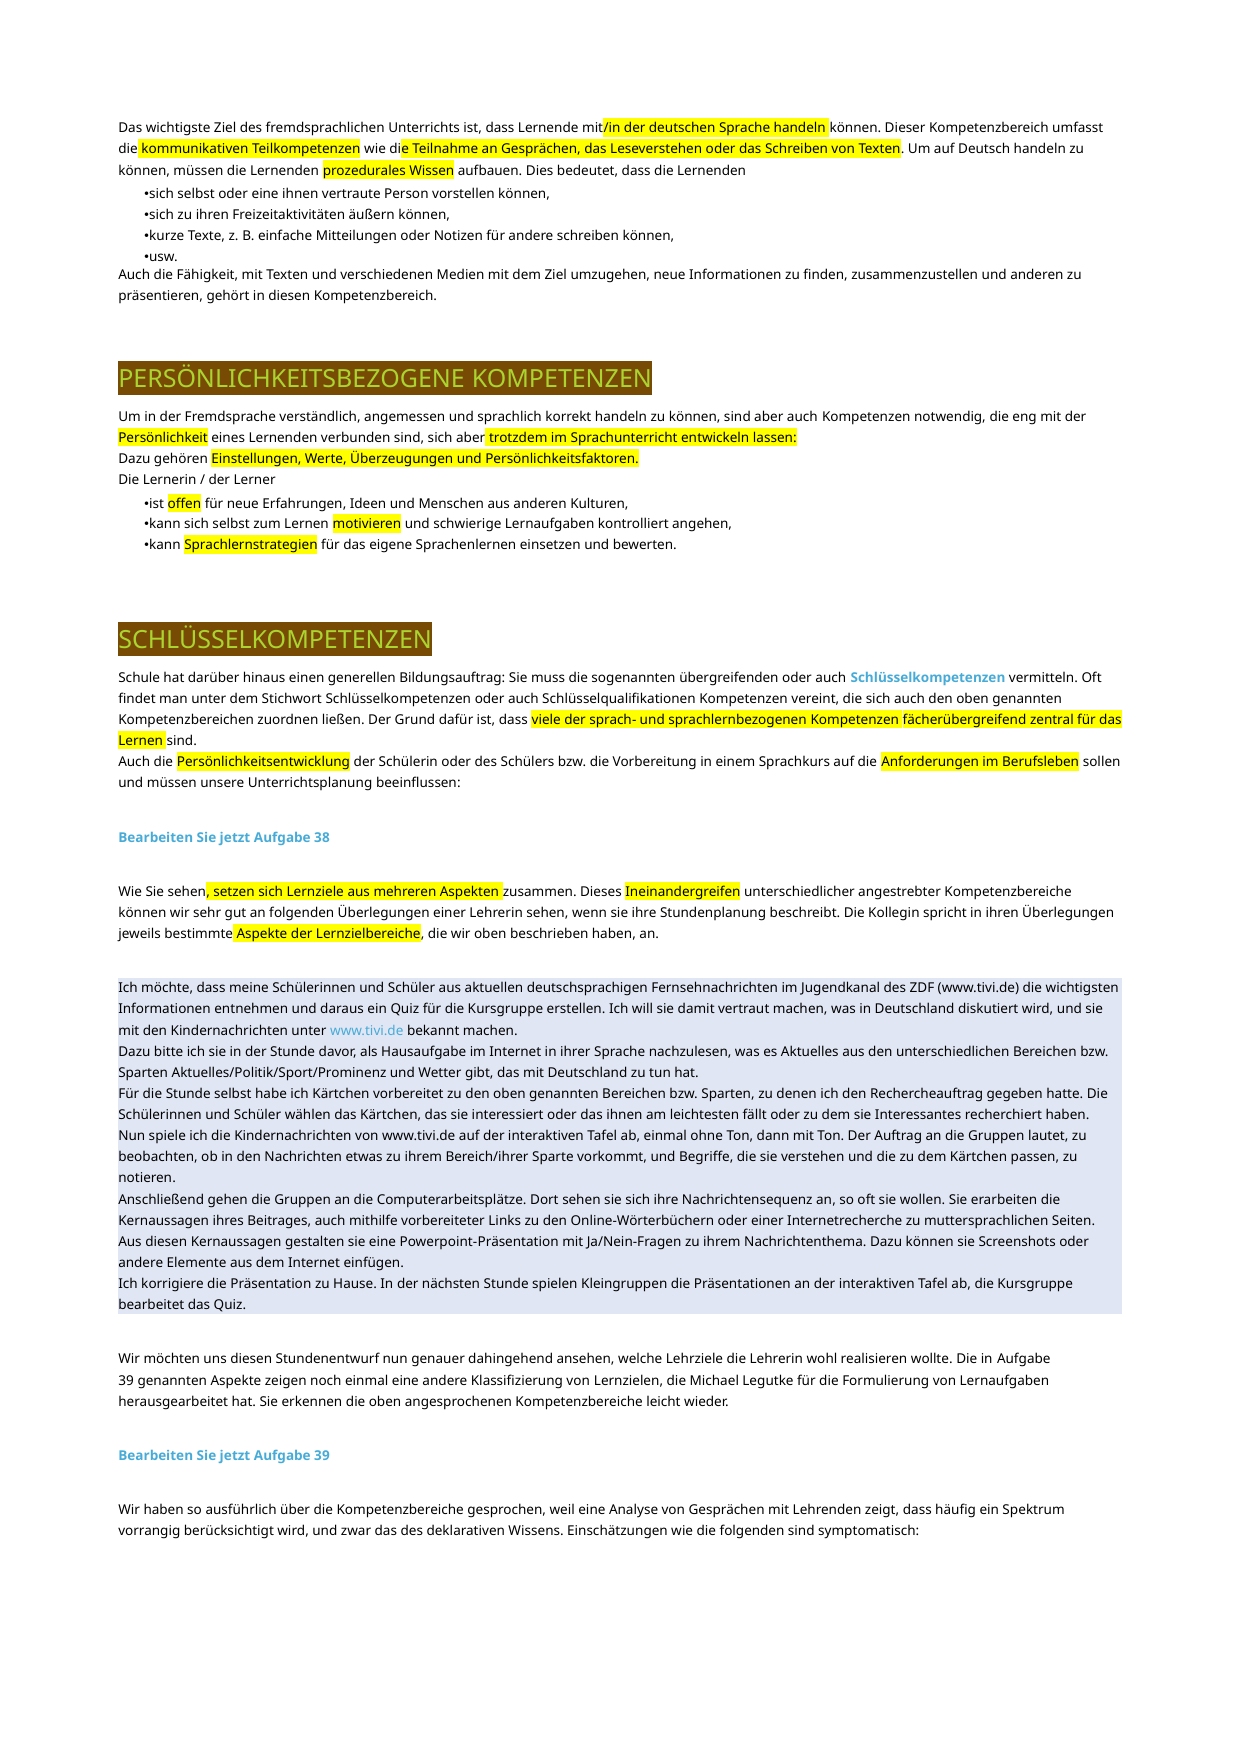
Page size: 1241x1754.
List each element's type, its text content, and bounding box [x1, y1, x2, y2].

subtitle PERSÖNLICHKEITSBEZOGENE KOMPETENZEN [118, 361, 1122, 395]
text Die Lernerin / der Lerner [118, 470, 1122, 488]
text Für die Stunde selbst habe ich Kärtchen vorbereitet zu den oben genannten Bereichen bzw. Sparten, zu denen ich den Rechercheauftrag gegeben hatte. Die Schülerinnen und Schüler wählen das Kärtchen, das sie interessiert oder das ihnen am leichtesten fällt oder zu dem sie Interessantes recherchiert haben. [118, 1084, 1122, 1123]
text Bearbeiten Sie jetzt Aufgabe 39 [118, 1446, 1122, 1464]
list kann Sprachlernstrategien für das eigene Sprachenlernen einsetzen und bewerten. [118, 533, 1122, 554]
text Auch die Persönlichkeitsentwicklung der Schülerin oder des Schülers bzw. die Vorbereitung in einem Sprachkurs auf die Anforderungen im Berufsleben sollen und müssen unsere Unterrichtsplanung beeinflussen: [118, 752, 1122, 792]
text Wir haben so ausführlich über die Kompetenzbereiche gesprochen, weil eine Analyse von Gesprächen mit Lehrenden zeigt, dass häufig ein Spektrum vorrangig berücksichtigt wird, und zwar das des deklarativen Wissens. Einschätzungen wie die folgenden sind symptomatisch: [118, 1500, 1122, 1540]
text Wir möchten uns diesen Stundenentwurf nun genauer dahingehend ansehen, welche Lehrziele die Lehrerin wohl realisieren wollte. Die in Aufgabe 39 genannten Aspekte zeigen noch einmal eine andere Klassifizierung von Lernzielen, die Michael Legutke für die Formulierung von Lernaufgaben herausgearbeitet hat. Sie erkennen die oben angesprochenen Kompetenzbereiche leicht wieder. [118, 1349, 1122, 1410]
text Aus diesen Kernaussagen gestalten sie eine Powerpoint-Präsentation mit Ja/Nein-Fragen zu ihrem Nachrichtenthema. Dazu können sie Screenshots oder andere Elemente aus dem Internet einfügen. [118, 1232, 1122, 1271]
text Das wichtigste Ziel des fremdsprachlichen Unterrichts ist, dass Lernende mit/in der deutschen Sprache handeln können. Dieser Kompetenzbereich umfasst die kommunikativen Teilkompetenzen wie die Teilnahme an Gesprächen, das Leseverstehen oder das Schreiben von Texten. Um auf Deutsch handeln zu können, müssen die Lernenden prozedurales Wissen aufbauen. Dies bedeutet, dass die Lernenden [118, 118, 1122, 179]
list sich zu ihren Freizeitaktivitäten äußern können, [118, 202, 1122, 223]
list sich selbst oder eine ihnen vertraute Person vorstellen können, [118, 182, 1122, 202]
text Nun spiele ich die Kindernachrichten von www.tivi.de auf der interaktiven Tafel ab, einmal ohne Ton, dann mit Ton. Der Auftrag an die Gruppen lautet, zu beobachten, ob in den Nachrichten etwas zu ihrem Bereich/ihrer Sparte vorkommt, und Begriffe, die sie verstehen und die zu dem Kärtchen passen, zu notieren. [118, 1126, 1122, 1187]
text Ich möchte, dass meine Schülerinnen und Schüler aus aktuellen deutschsprachigen Fernsehnachrichten im Jugendkanal des ZDF (www.tivi.de) die wichtigsten Informationen entnehmen und daraus ein Quiz für die Kursgruppe erstellen. Ich will sie damit vertraut machen, was in Deutschland diskutiert wird, und sie mit den Kindernachrichten unter www.tivi.de bekannt machen. [118, 978, 1122, 1039]
list kurze Texte, z. B. einfache Mitteilungen oder Notizen für andere schreiben können, [118, 223, 1122, 244]
text Dazu gehören Einstellungen, Werte, Überzeugungen und Persönlichkeitsfaktoren. [118, 449, 1122, 467]
text Bearbeiten Sie jetzt Aufgabe 38 [118, 827, 1122, 846]
text Auch die Fähigkeit, mit Texten und verschiedenen Medien mit dem Ziel umzugehen, neue Informationen zu finden, zusammenzustellen und anderen zu präsentieren, gehört in diesen Kompetenzbereich. [118, 265, 1122, 304]
list kann sich selbst zum Lernen motivieren und schwierige Lernaufgaben kontrolliert angehen, [118, 512, 1122, 533]
list ist offen für neue Erfahrungen, Ideen und Menschen aus anderen Kulturen, [118, 491, 1122, 512]
list usw. [118, 244, 1122, 265]
subtitle SCHLÜSSELKOMPETENZEN [118, 622, 1122, 656]
text Wie Sie sehen, setzen sich Lernziele aus mehreren Aspekten zusammen. Dieses Ineinandergreifen unterschiedlicher angestrebter Kompetenzbereiche können wir sehr gut an folgenden Überlegungen einer Lehrerin sehen, wenn sie ihre Stundenplanung beschreibt. Die Kollegin spricht in ihren Überlegungen jeweils bestimmte Aspekte der Lernzielbereiche, die wir oben beschrieben haben, an. [118, 882, 1122, 942]
text Schule hat darüber hinaus einen generellen Bildungsauftrag: Sie muss die sogenannten übergreifenden oder auch Schlüsselkompetenzen vermitteln. Oft findet man unter dem Stichwort Schlüsselkompetenzen oder auch Schlüsselqualifikationen Kompetenzen vereint, die sich auch den oben genannten Kompetenzbereichen zuordnen ließen. Der Grund dafür ist, dass viele der sprach- und sprachlernbezogenen Kompetenzen fächerübergreifend zentral für das Lernen sind. [118, 668, 1122, 749]
text Dazu bitte ich sie in der Stunde davor, als Hausaufgabe im Internet in ihrer Sprache nachzulesen, was es Aktuelles aus den unterschiedlichen Bereichen bzw. Sparten Aktuelles/Politik/Sport/Prominenz und Wetter gibt, das mit Deutschland zu tun hat. [118, 1042, 1122, 1081]
text Anschließend gehen die Gruppen an die Computerarbeitsplätze. Dort sehen sie sich ihre Nachrichtensequenz an, so oft sie wollen. Sie erarbeiten die Kernaussagen ihres Beitrages, auch mithilfe vorbereiteter Links zu den Online-Wörterbüchern oder einer Internetrecherche zu muttersprachlichen Seiten. [118, 1189, 1122, 1229]
text Ich korrigiere die Präsentation zu Hause. In der nächsten Stunde spielen Kleingruppen die Präsentationen an der interaktiven Tafel ab, die Kursgruppe bearbeitet das Quiz. [118, 1274, 1122, 1314]
text Um in der Fremdsprache verständlich, angemessen und sprachlich korrekt handeln zu können, sind aber auch Kompetenzen notwendig, die eng mit der Persönlichkeit eines Lernenden verbunden sind, sich aber trotzdem im Sprachunterricht entwickeln lassen: [118, 407, 1122, 446]
